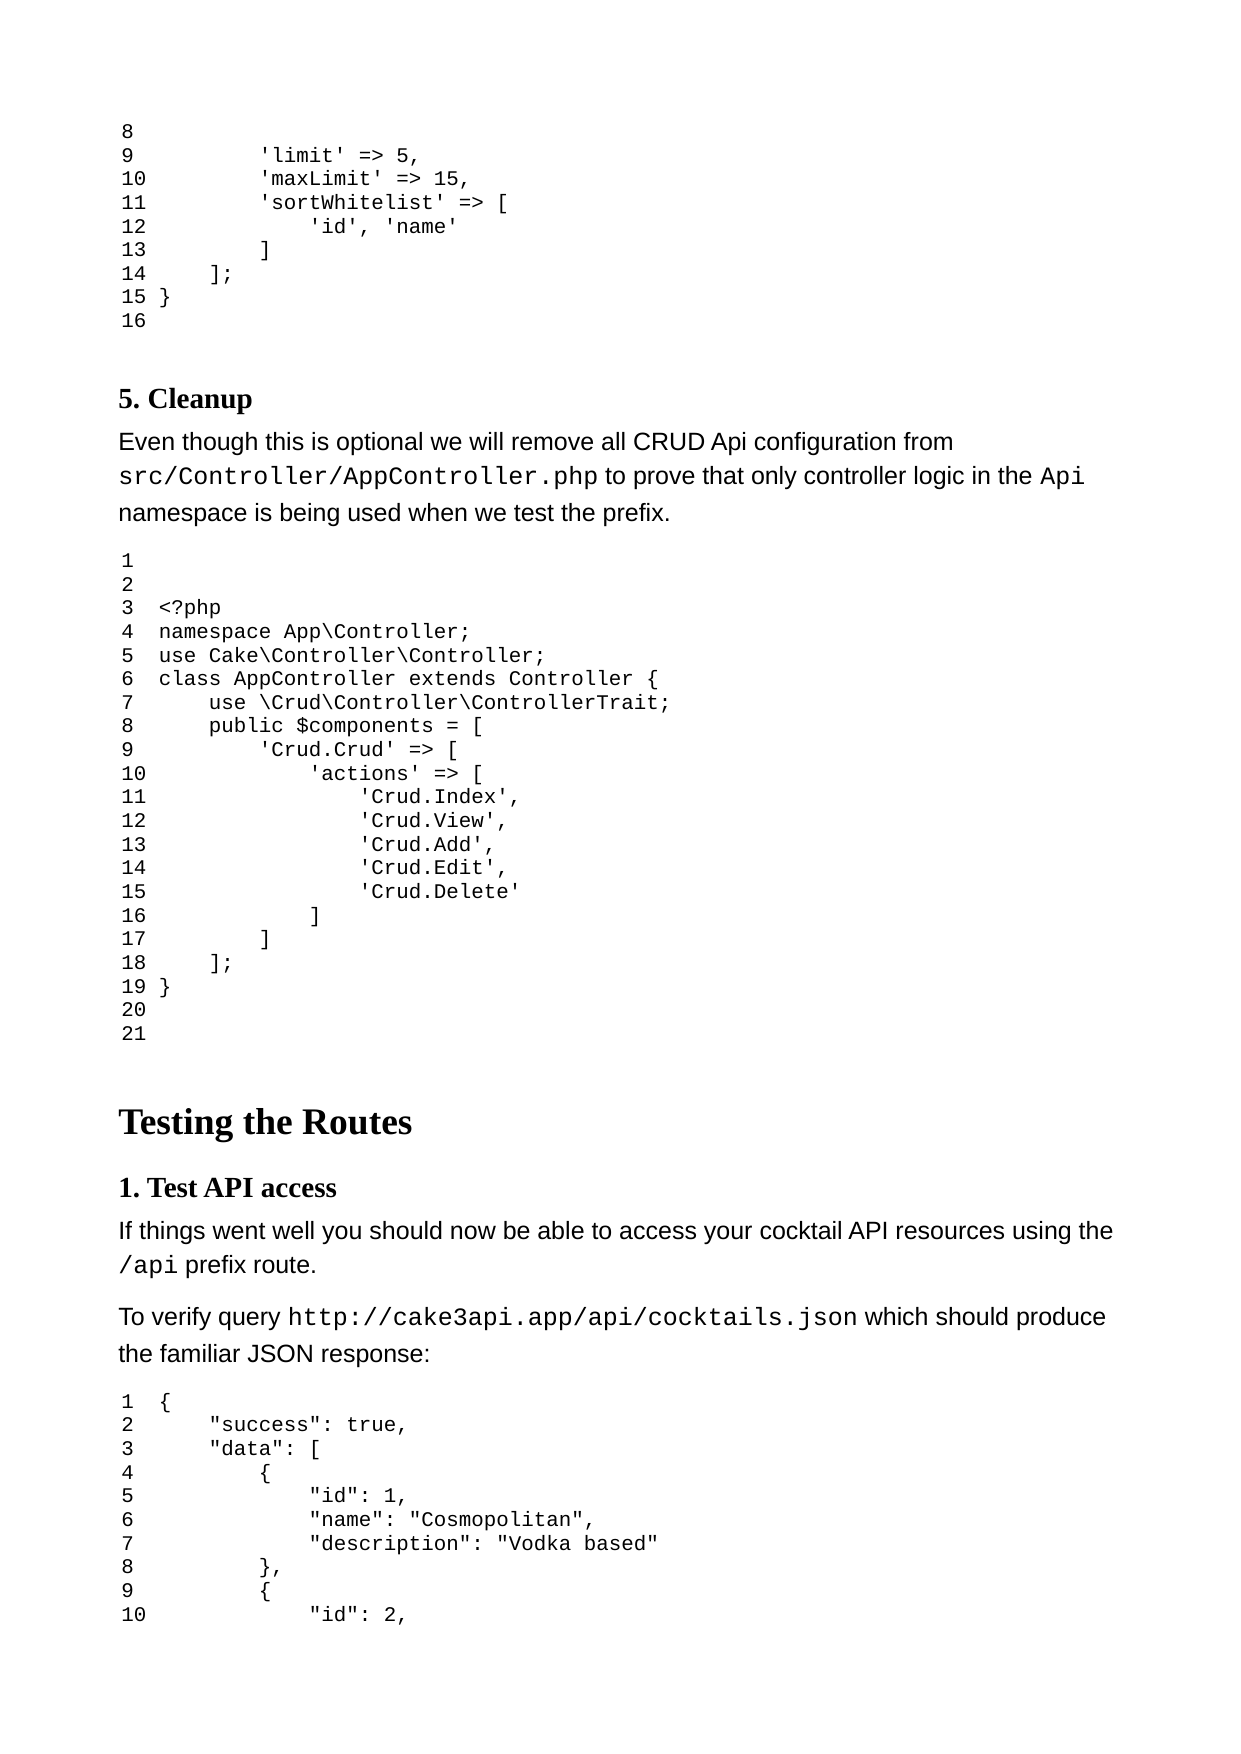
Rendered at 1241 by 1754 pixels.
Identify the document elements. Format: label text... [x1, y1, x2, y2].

text If things went well you should now be able to access your cocktail API resources using the /api prefix route. [118, 1216, 1122, 1281]
subtitle Testing the Routes [118, 1100, 1122, 1143]
subtitle 5. Cleanup [118, 381, 1122, 414]
text To verify query http://cake3api.app/api/cocktails.json which should produce the familiar JSON response: [118, 1302, 1122, 1368]
table_header 8 9 10 11 12 13 14 15 16 [118, 118, 156, 366]
table_header 1 2 3 4 5 6 7 8 9 10 11 12 13 14 15 16 17 18 19 20 21 [118, 547, 156, 1079]
table_header 'limit' => 5, 'maxLimit' => 15, 'sortWhitelist' => [ 'id', 'name' ] ]; } [156, 118, 759, 366]
table_header 1 2 3 4 5 6 7 8 9 10 [118, 1388, 156, 1630]
text Even though this is optional we will remove all CRUD Api configuration from src/Controller/AppController.php to prove that only controller logic in the Api namespace is being used when we test the prefix. [118, 427, 1122, 527]
table_header <?php namespace App\Controller; use Cake\Controller\Controller; class AppController extends Controller { use \Crud\Controller\ControllerTrait; public $components = [ 'Crud.Crud' => [ 'actions' => [ 'Crud.Index', 'Crud.View', 'Crud.Add', 'Crud.Edit', 'Crud.Delete' ] ] ]; } [156, 547, 684, 1079]
subtitle 1. Test API access [118, 1170, 1122, 1203]
table_header { "success": true, "data": [ { "id": 1, "name": "Cosmopolitan", "description": "Vodka based" }, { "id": 2, [156, 1388, 696, 1630]
